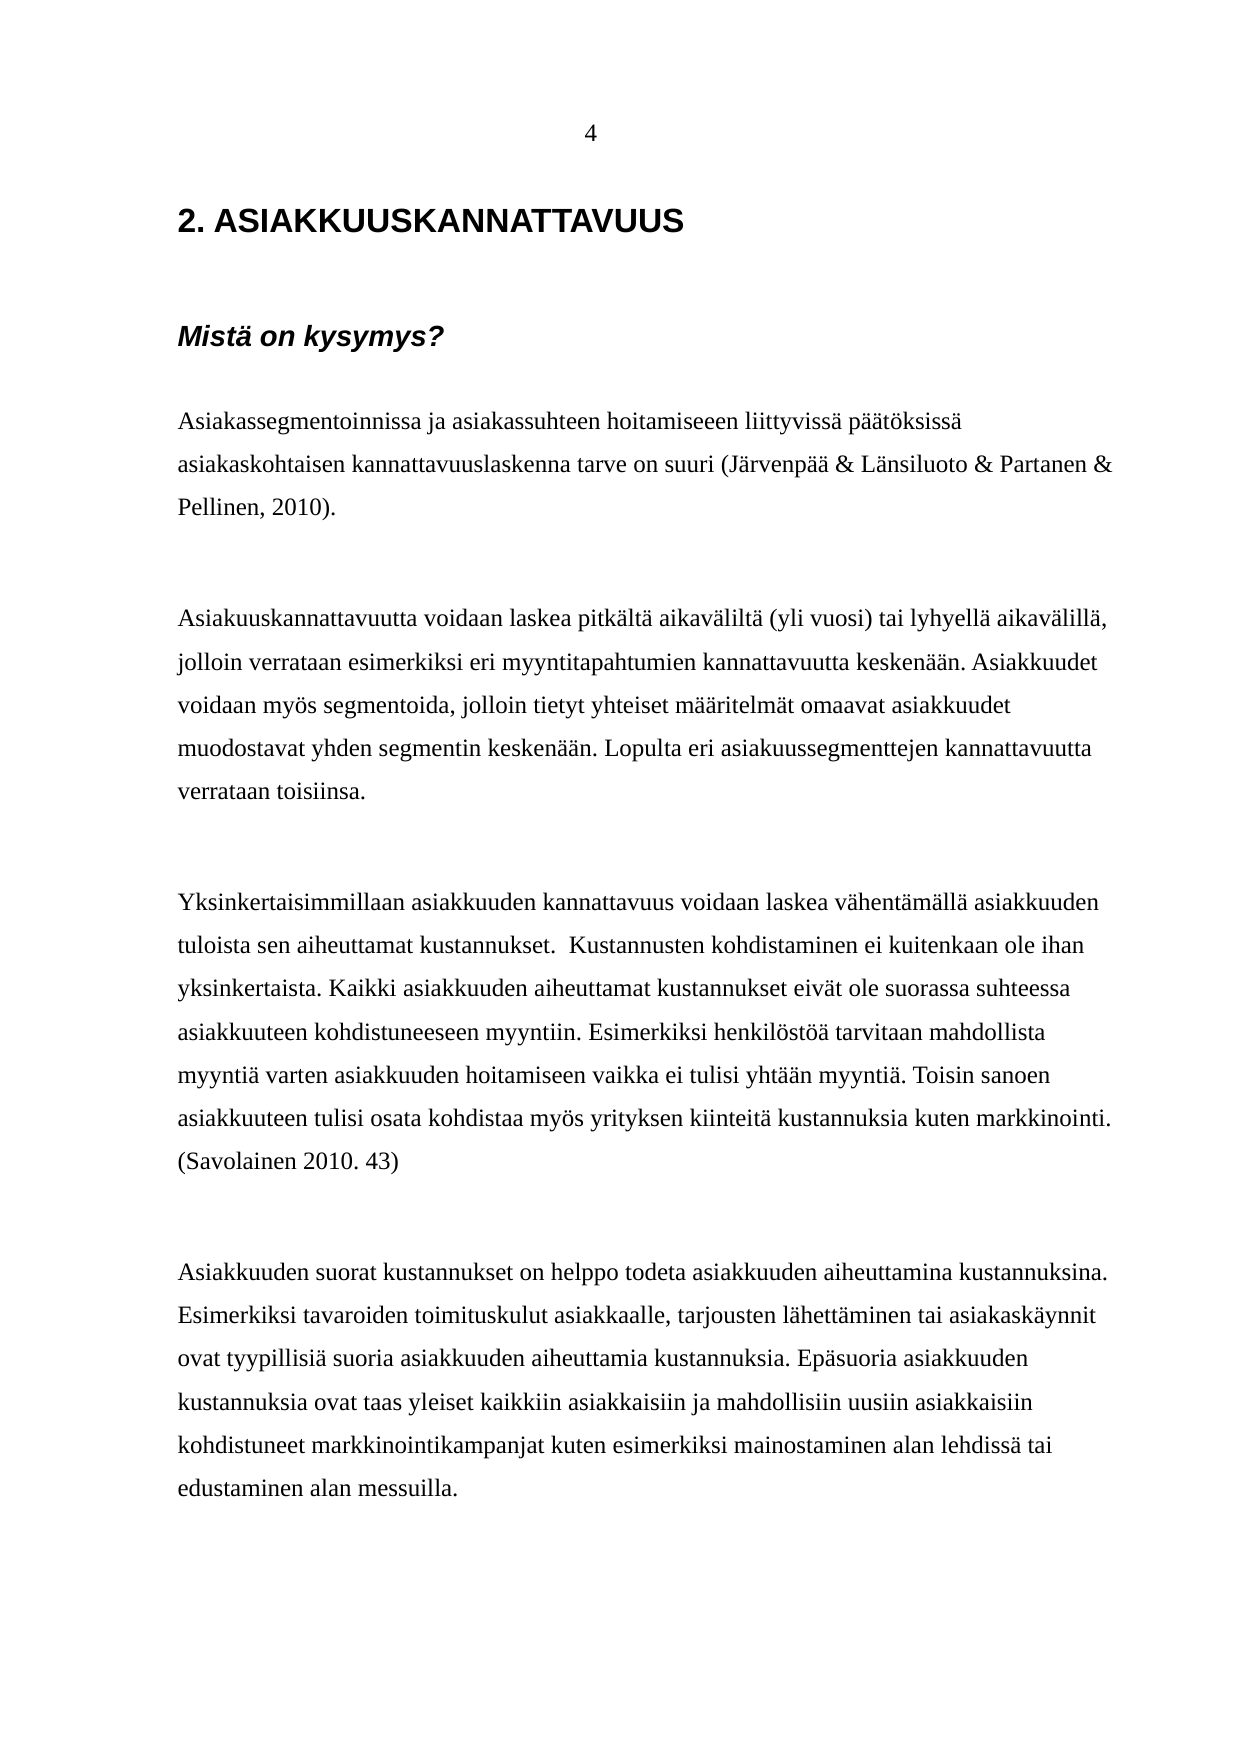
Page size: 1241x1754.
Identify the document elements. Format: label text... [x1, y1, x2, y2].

text Asiakuuskannattavuutta voidaan laskea pitkältä aikaväliltä (yli vuosi) tai lyhyellä aikavälillä, jolloin verrataan esimerkiksi eri myyntitapahtumien kannattavuutta keskenään. Asiakkuudet voidaan myös segmentoida, jolloin tietyt yhteiset määritelmät omaavat asiakkuudet muodostavat yhden segmentin keskenään. Lopulta eri asiakuussegmenttejen kannattavuutta verrataan toisiinsa. [177, 603, 1122, 805]
text Asiakassegmentoinnissa ja asiakassuhteen hoitamiseeen liittyvissä päätöksissä asiakaskohtaisen kannattavuuslaskenna tarve on suuri (Järvenpää & Länsiluoto & Partanen & Pellinen, 2010). [177, 406, 1122, 521]
subtitle Mistä on kysymys? [177, 319, 1122, 352]
text Asiakkuuden suorat kustannukset on helppo todeta asiakkuuden aiheuttamina kustannuksina. Esimerkiksi tavaroiden toimituskulut asiakkaalle, tarjousten lähettäminen tai asiakaskäynnit ovat tyypillisiä suoria asiakkuuden aiheuttamia kustannuksia. Epäsuoria asiakkuuden kustannuksia ovat taas yleiset kaikkiin asiakkaisiin ja mahdollisiin uusiin asiakkaisiin kohdistuneet markkinointikampanjat kuten esimerkiksi mainostaminen alan lehdissä tai edustaminen alan messuilla. [177, 1257, 1122, 1502]
text Yksinkertaisimmillaan asiakkuuden kannattavuus voidaan laskea vähentämällä asiakkuuden tuloista sen aiheuttamat kustannukset. Kustannusten kohdistaminen ei kuitenkaan ole ihan yksinkertaista. Kaikki asiakkuuden aiheuttamat kustannukset eivät ole suorassa suhteessa asiakkuuteen kohdistuneeseen myyntiin. Esimerkiksi henkilöstöä tarvitaan mahdollista myyntiä varten asiakkuuden hoitamiseen vaikka ei tulisi yhtään myyntiä. Toisin sanoen asiakkuuteen tulisi osata kohdistaa myös yrityksen kiinteitä kustannuksia kuten markkinointi. (Savolainen 2010. 43) [177, 887, 1122, 1175]
subtitle 2. ASIAKKUUSKANNATTAVUUS [177, 201, 1122, 240]
